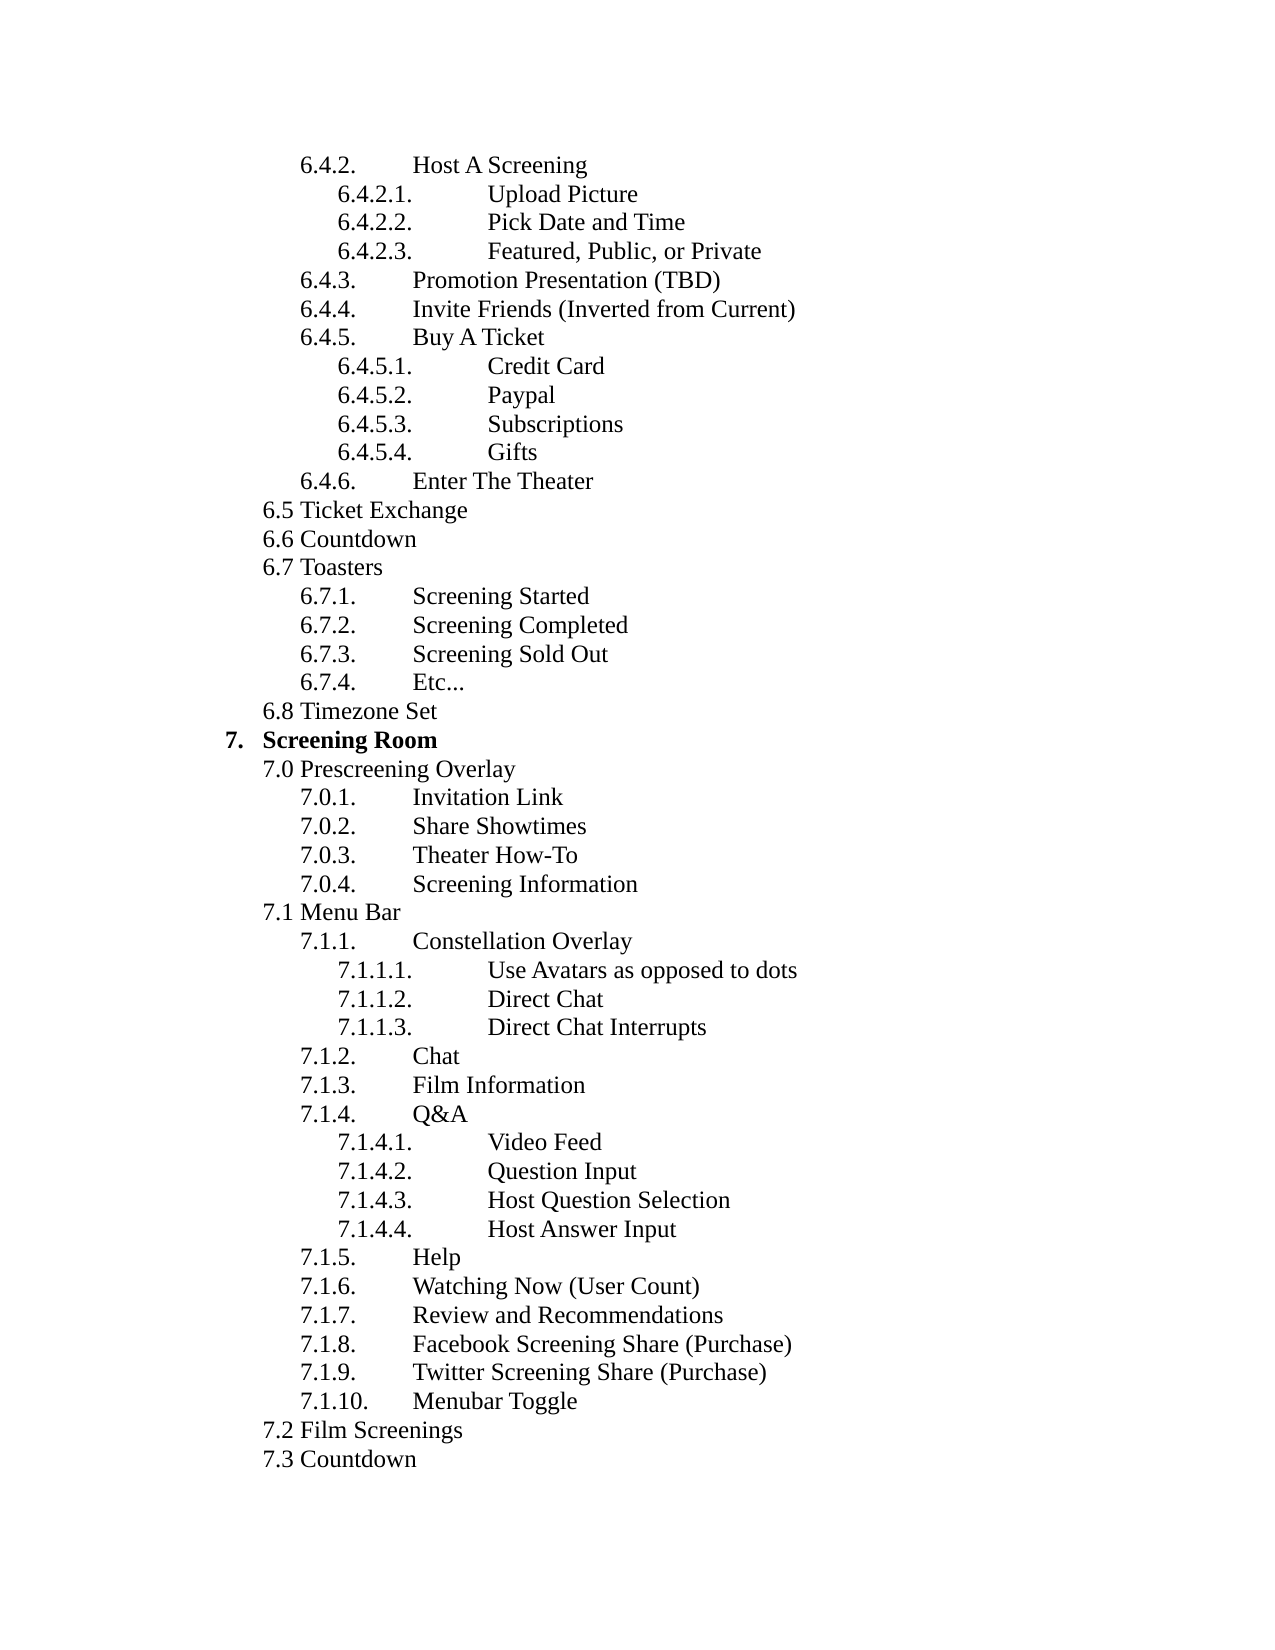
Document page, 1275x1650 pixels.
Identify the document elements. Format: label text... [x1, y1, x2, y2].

list Screening Started [300, 581, 1087, 610]
list Timezone Set [262, 696, 1087, 725]
list Theater How-To [300, 840, 1087, 869]
list Gifts [337, 437, 1087, 466]
list Screening Sold Out [300, 639, 1087, 667]
list Subscriptions [337, 409, 1087, 437]
list Countdown [262, 1444, 1087, 1472]
list Host Answer Input [337, 1214, 1087, 1242]
list Film Screenings [262, 1415, 1087, 1444]
list Invite Friends (Inverted from Current) [300, 294, 1087, 322]
list Help [300, 1242, 1087, 1271]
list Pick Date and Time [337, 207, 1087, 236]
list Featured, Public, or Private [337, 236, 1087, 265]
list Constellation Overlay [300, 926, 1087, 955]
list Video Feed [337, 1127, 1087, 1156]
list Film Information [300, 1070, 1087, 1099]
list Prescreening Overlay [262, 754, 1087, 782]
list Credit Card [337, 351, 1087, 380]
list Etc... [300, 667, 1087, 696]
list Invitation Link [300, 782, 1087, 811]
list Facebook Screening Share (Purchase) [300, 1329, 1087, 1357]
list Buy A Ticket [300, 322, 1087, 351]
list Host Question Selection [337, 1185, 1087, 1214]
list Menubar Toggle [300, 1386, 1087, 1415]
list Use Avatars as opposed to dots [337, 955, 1087, 984]
list Twitter Screening Share (Purchase) [300, 1357, 1087, 1386]
list Question Input [337, 1156, 1087, 1185]
list Countdown [262, 524, 1087, 552]
list Toasters [262, 552, 1087, 581]
list Paypal [337, 380, 1087, 409]
list Promotion Presentation (TBD) [300, 265, 1087, 294]
list Direct Chat Interrupts [337, 1012, 1087, 1041]
list Chat [300, 1041, 1087, 1070]
list Menu Bar [262, 897, 1087, 926]
list Review and Recommendations [300, 1300, 1087, 1329]
list Upload Picture [337, 179, 1087, 207]
list Host A Screening [300, 150, 1087, 179]
list Screening Information [300, 869, 1087, 897]
list Share Showtimes [300, 811, 1087, 840]
list Watching Now (User Count) [300, 1271, 1087, 1300]
list Screening Completed [300, 610, 1087, 639]
list Screening Room [225, 725, 1087, 754]
list Direct Chat [337, 984, 1087, 1012]
list Ticket Exchange [262, 495, 1087, 524]
list Q&A [300, 1099, 1087, 1127]
list Enter The Theater [300, 466, 1087, 495]
